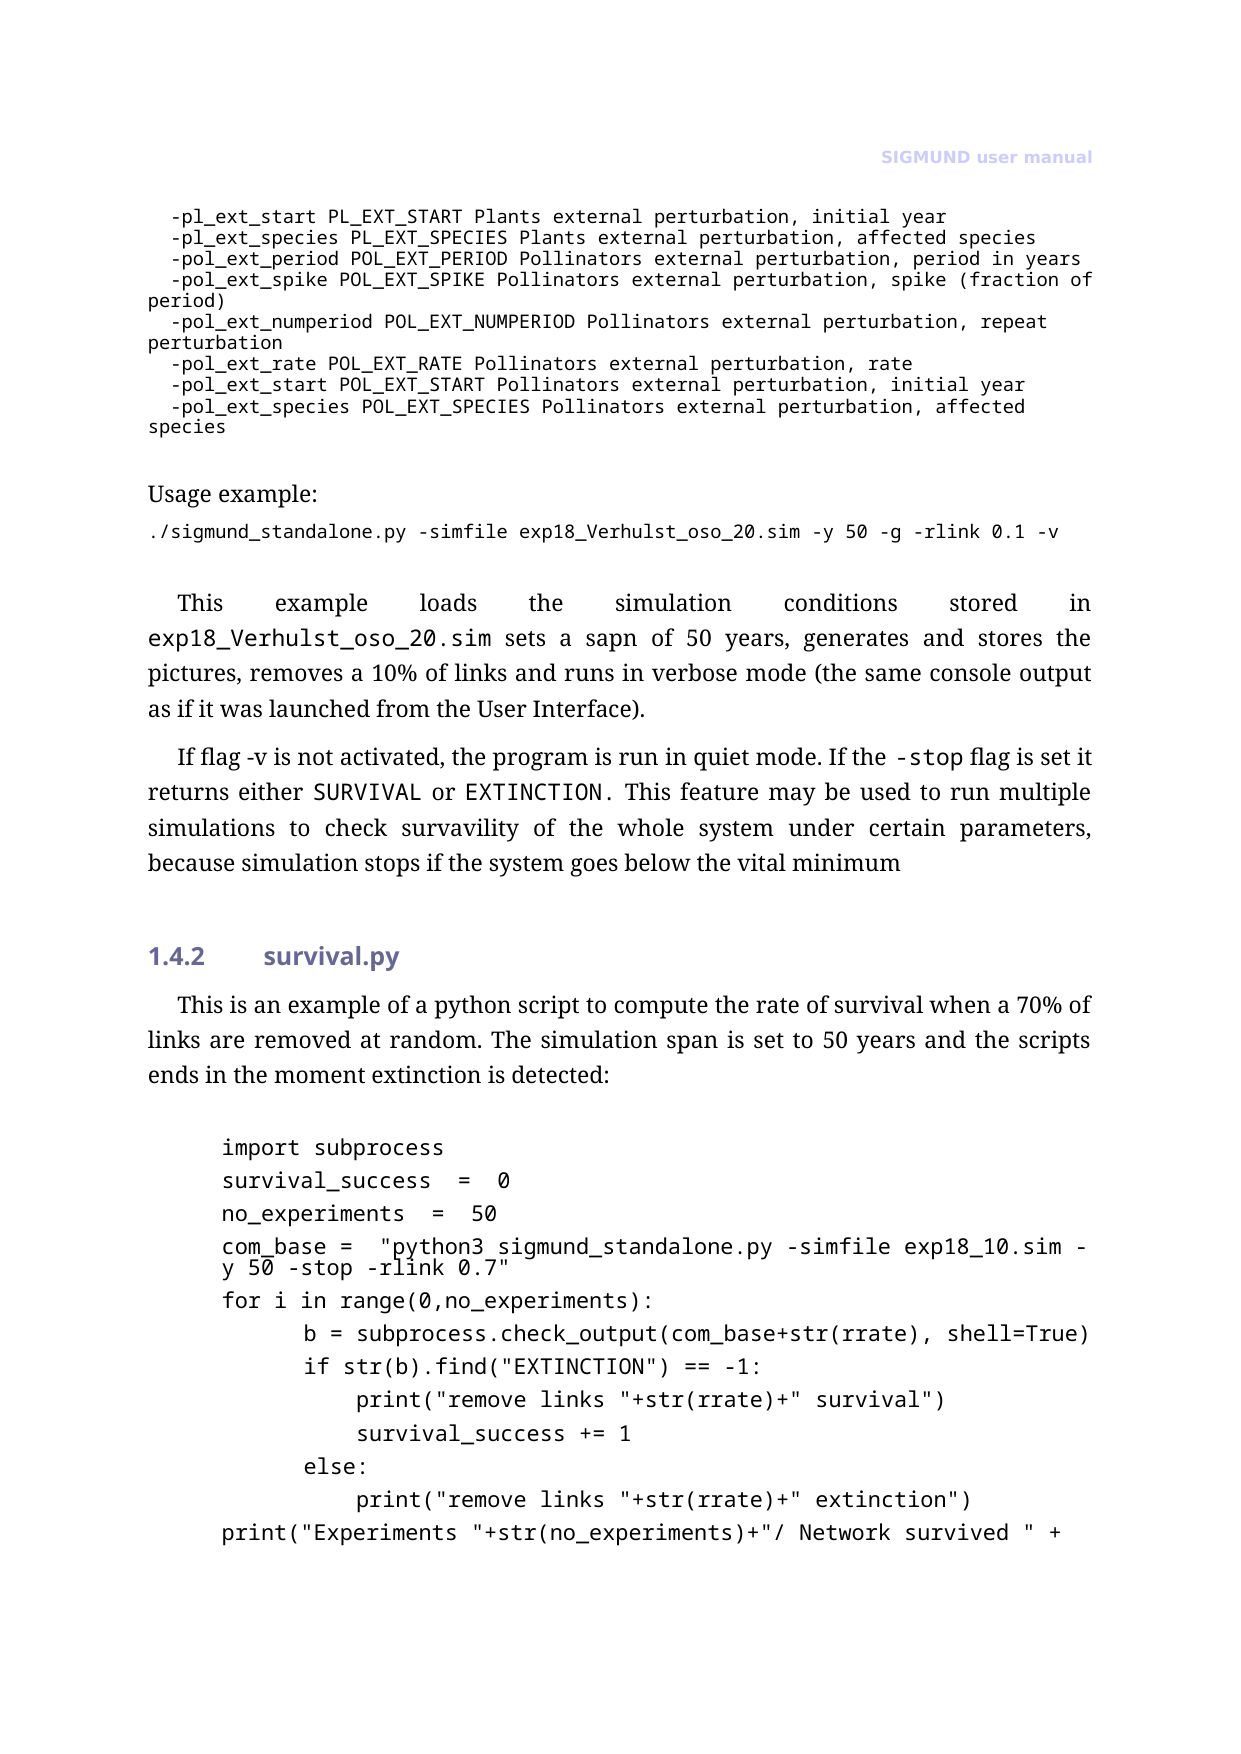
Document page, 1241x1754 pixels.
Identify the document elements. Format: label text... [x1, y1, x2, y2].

text print("remove links "+str(rrate)+" survival") [221, 1391, 1093, 1412]
text else: [221, 1458, 1093, 1478]
text -pol_ext_start POL_EXT_START Pollinators external perturbation, initial year [148, 375, 1093, 396]
subtitle survival.py [148, 939, 1093, 973]
text -pl_ext_species PL_EXT_SPECIES Plants external perturbation, affected species [148, 228, 1093, 248]
text survival_success = 0 [221, 1172, 1093, 1193]
text This is an example of a python script to compute the rate of survival when a 70% of links are removed at random. The simulation span is set to 50 years and the scripts ends in the moment extinction is detected: [148, 985, 1093, 1126]
text no_experiments = 50 [221, 1205, 1093, 1226]
text -pol_ext_species POL_EXT_SPECIES Pollinators external perturbation, affected species [148, 397, 1093, 438]
text survival_success += 1 [221, 1424, 1093, 1445]
text b = subprocess.check_output(com_base+str(rrate), shell=True) [221, 1325, 1093, 1346]
text com_base = "python3 sigmund_standalone.py -simfile exp18_10.sim -y 50 -stop -rlink 0.7" [221, 1238, 1093, 1279]
text -pol_ext_rate POL_EXT_RATE Pollinators external perturbation, rate [148, 354, 1093, 375]
text -pol_ext_period POL_EXT_PERIOD Pollinators external perturbation, period in years [148, 249, 1093, 270]
text -pol_ext_numperiod POL_EXT_NUMPERIOD Pollinators external perturbation, repeat perturbation [148, 312, 1093, 353]
text -pol_ext_spike POL_EXT_SPIKE Pollinators external perturbation, spike (fraction of period) [148, 270, 1093, 312]
text if str(b).find("EXTINCTION") == -1: [221, 1358, 1093, 1379]
text If flag -v is not activated, the program is run in quiet mode. If the -stop flag is set it returns either SURVIVAL or EXTINCTION. This feature may be used to run multiple simulations to check survavility of the whole system under certain parameters, because simulation stops if the system goes below the vital minimum [148, 737, 1093, 878]
text ./sigmund_standalone.py -simfile exp18_Verhulst_oso_20.sim -y 50 -g -rlink 0.1 -v [148, 511, 1093, 546]
text print("remove links "+str(rrate)+" extinction") [221, 1491, 1093, 1511]
text Usage example: [148, 474, 1093, 510]
text -pl_ext_start PL_EXT_START Plants external perturbation, initial year [148, 207, 1093, 227]
text print("Experiments "+str(no_experiments)+"/ Network survived " + [221, 1524, 1093, 1544]
text This example loads the simulation conditions stored in exp18_Verhulst_oso_20.sim sets a sapn of 50 years, generates and stores the pictures, removes a 10% of links and runs in verbose mode (the same console output as if it was launched from the User Interface). [148, 583, 1093, 724]
text for i in range(0,no_experiments): [221, 1292, 1093, 1313]
text import subprocess [221, 1139, 1093, 1159]
